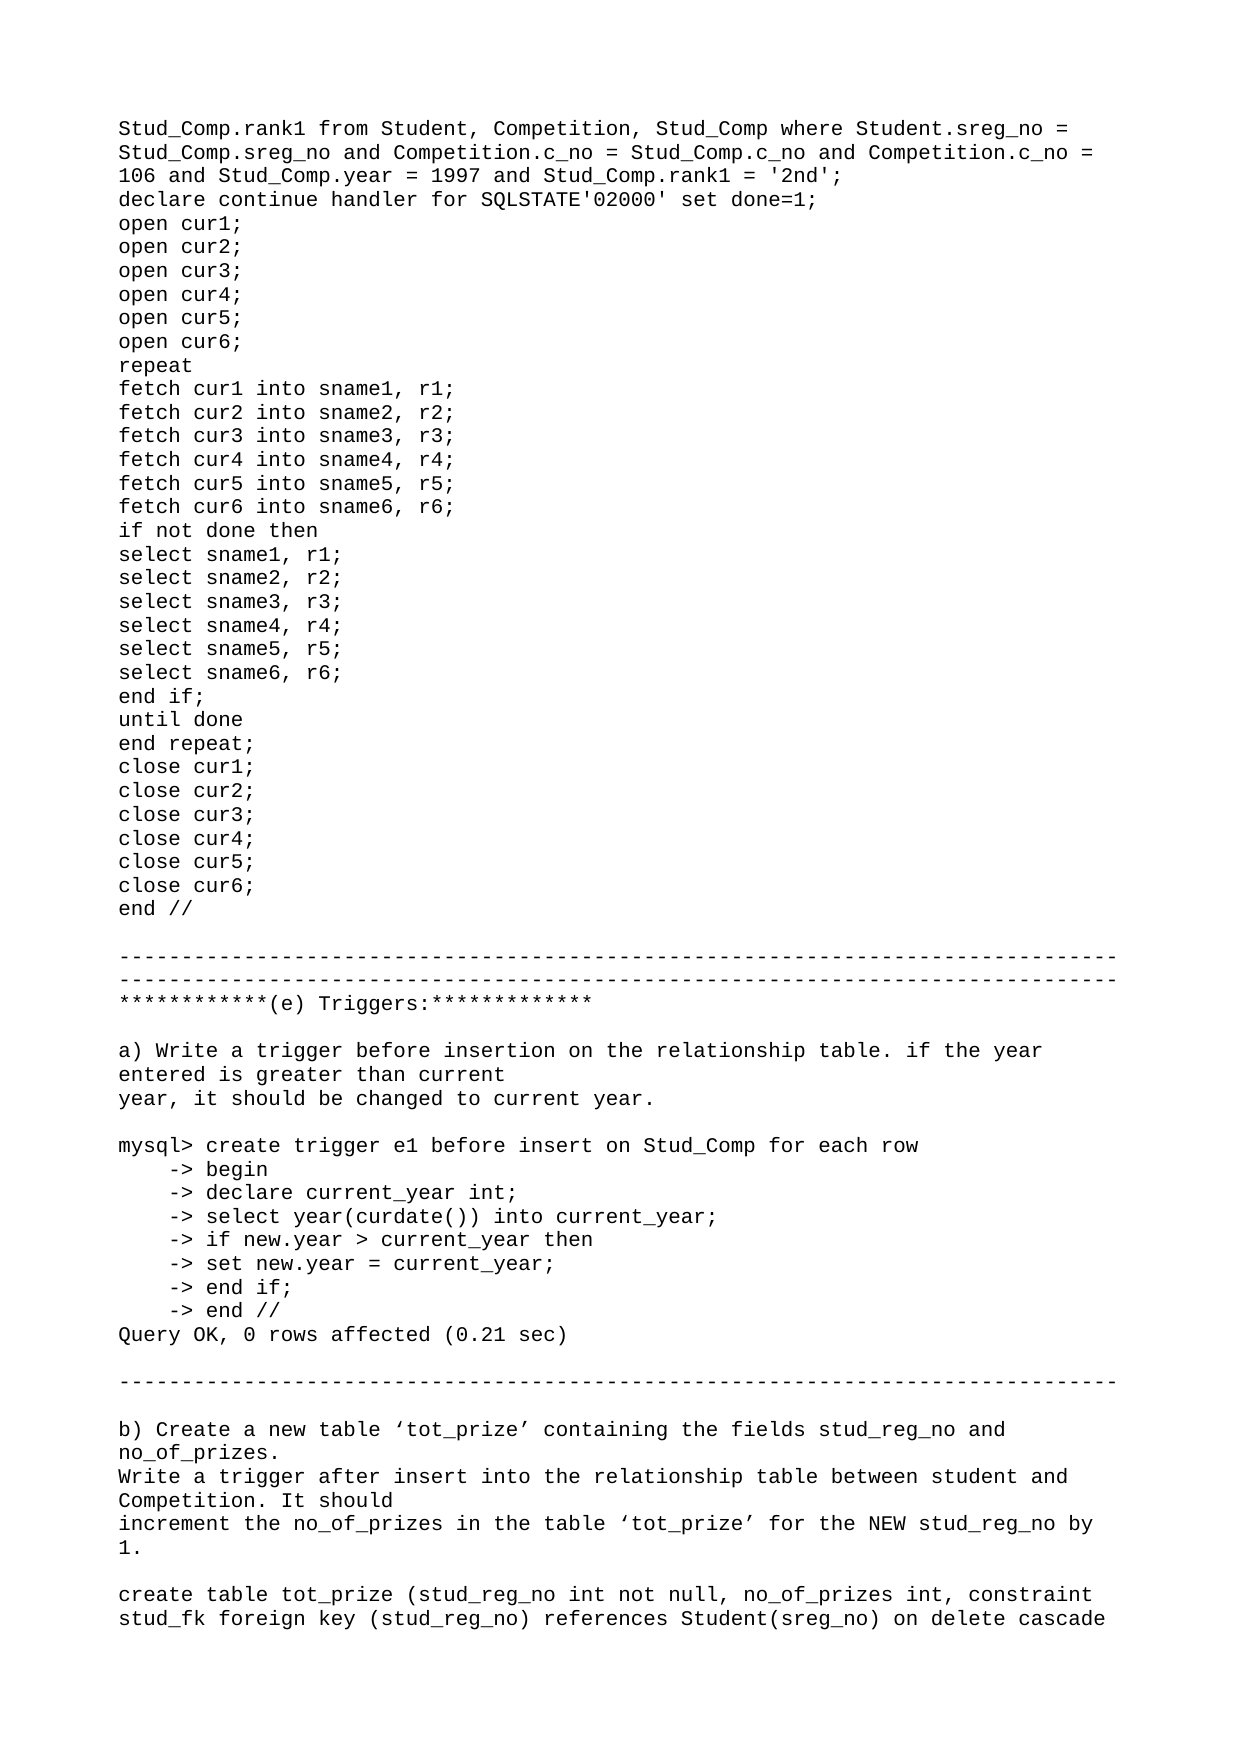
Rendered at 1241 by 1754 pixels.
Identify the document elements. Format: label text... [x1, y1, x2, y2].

text fetch cur3 into sname3, r3; [118, 426, 1122, 449]
text -> select year(curdate()) into current_year; [118, 1206, 1122, 1229]
text if not done then [118, 520, 1122, 544]
text -> end // [118, 1300, 1122, 1324]
text select sname4, r4; [118, 615, 1122, 638]
text ************(e) Triggers:************* [118, 993, 1122, 1017]
text b) Create a new table ‘tot_prize’ containing the fields stud_reg_no and no_of_prizes. [118, 1419, 1122, 1466]
text until done [118, 709, 1122, 733]
text Stud_Comp.rank1 from Student, Competition, Stud_Comp where Student.sreg_no = Stud_Comp.sreg_no and Competition.c_no = Stud_Comp.c_no and Competition.c_no = 106 and Stud_Comp.year = 1997 and Stud_Comp.rank1 = '2nd'; [118, 118, 1122, 189]
text fetch cur2 into sname2, r2; [118, 402, 1122, 426]
text close cur4; [118, 827, 1122, 851]
text close cur2; [118, 780, 1122, 804]
text Write a trigger after insert into the relationship table between student and Competition. It should [118, 1466, 1122, 1513]
text open cur5; [118, 307, 1122, 331]
text fetch cur6 into sname6, r6; [118, 496, 1122, 520]
text a) Write a trigger before insertion on the relationship table. if the year entered is greater than current [118, 1040, 1122, 1088]
text close cur5; [118, 851, 1122, 875]
text year, it should be changed to current year. [118, 1088, 1122, 1111]
text -> declare current_year int; [118, 1182, 1122, 1206]
text increment the no_of_prizes in the table ‘tot_prize’ for the NEW stud_reg_no by 1. [118, 1513, 1122, 1561]
text mysql> create trigger e1 before insert on Stud_Comp for each row [118, 1135, 1122, 1158]
text select sname1, r1; [118, 544, 1122, 567]
text fetch cur1 into sname1, r1; [118, 378, 1122, 402]
text repeat [118, 354, 1122, 378]
text fetch cur4 into sname4, r4; [118, 449, 1122, 473]
text select sname2, r2; [118, 567, 1122, 591]
text -------------------------------------------------------------------------------- [118, 946, 1122, 969]
text -> end if; [118, 1277, 1122, 1300]
text close cur6; [118, 875, 1122, 898]
text fetch cur5 into sname5, r5; [118, 473, 1122, 496]
text -> if new.year > current_year then [118, 1229, 1122, 1253]
text create table tot_prize (stud_reg_no int not null, no_of_prizes int, constraint stud_fk foreign key (stud_reg_no) references Student(sreg_no) on delete cascade [118, 1584, 1122, 1631]
text -> begin [118, 1158, 1122, 1182]
text -> set new.year = current_year; [118, 1253, 1122, 1277]
text open cur1; [118, 213, 1122, 236]
text open cur6; [118, 331, 1122, 354]
text select sname6, r6; [118, 662, 1122, 686]
text open cur3; [118, 260, 1122, 284]
text end // [118, 898, 1122, 922]
text Query OK, 0 rows affected (0.21 sec) [118, 1324, 1122, 1348]
text close cur1; [118, 757, 1122, 780]
text end repeat; [118, 733, 1122, 757]
text open cur4; [118, 284, 1122, 307]
text select sname3, r3; [118, 591, 1122, 615]
text close cur3; [118, 804, 1122, 827]
text end if; [118, 686, 1122, 709]
text -------------------------------------------------------------------------------- [118, 969, 1122, 993]
text -------------------------------------------------------------------------------- [118, 1371, 1122, 1395]
text open cur2; [118, 236, 1122, 260]
text declare continue handler for SQLSTATE'02000' set done=1; [118, 189, 1122, 213]
text select sname5, r5; [118, 638, 1122, 662]
